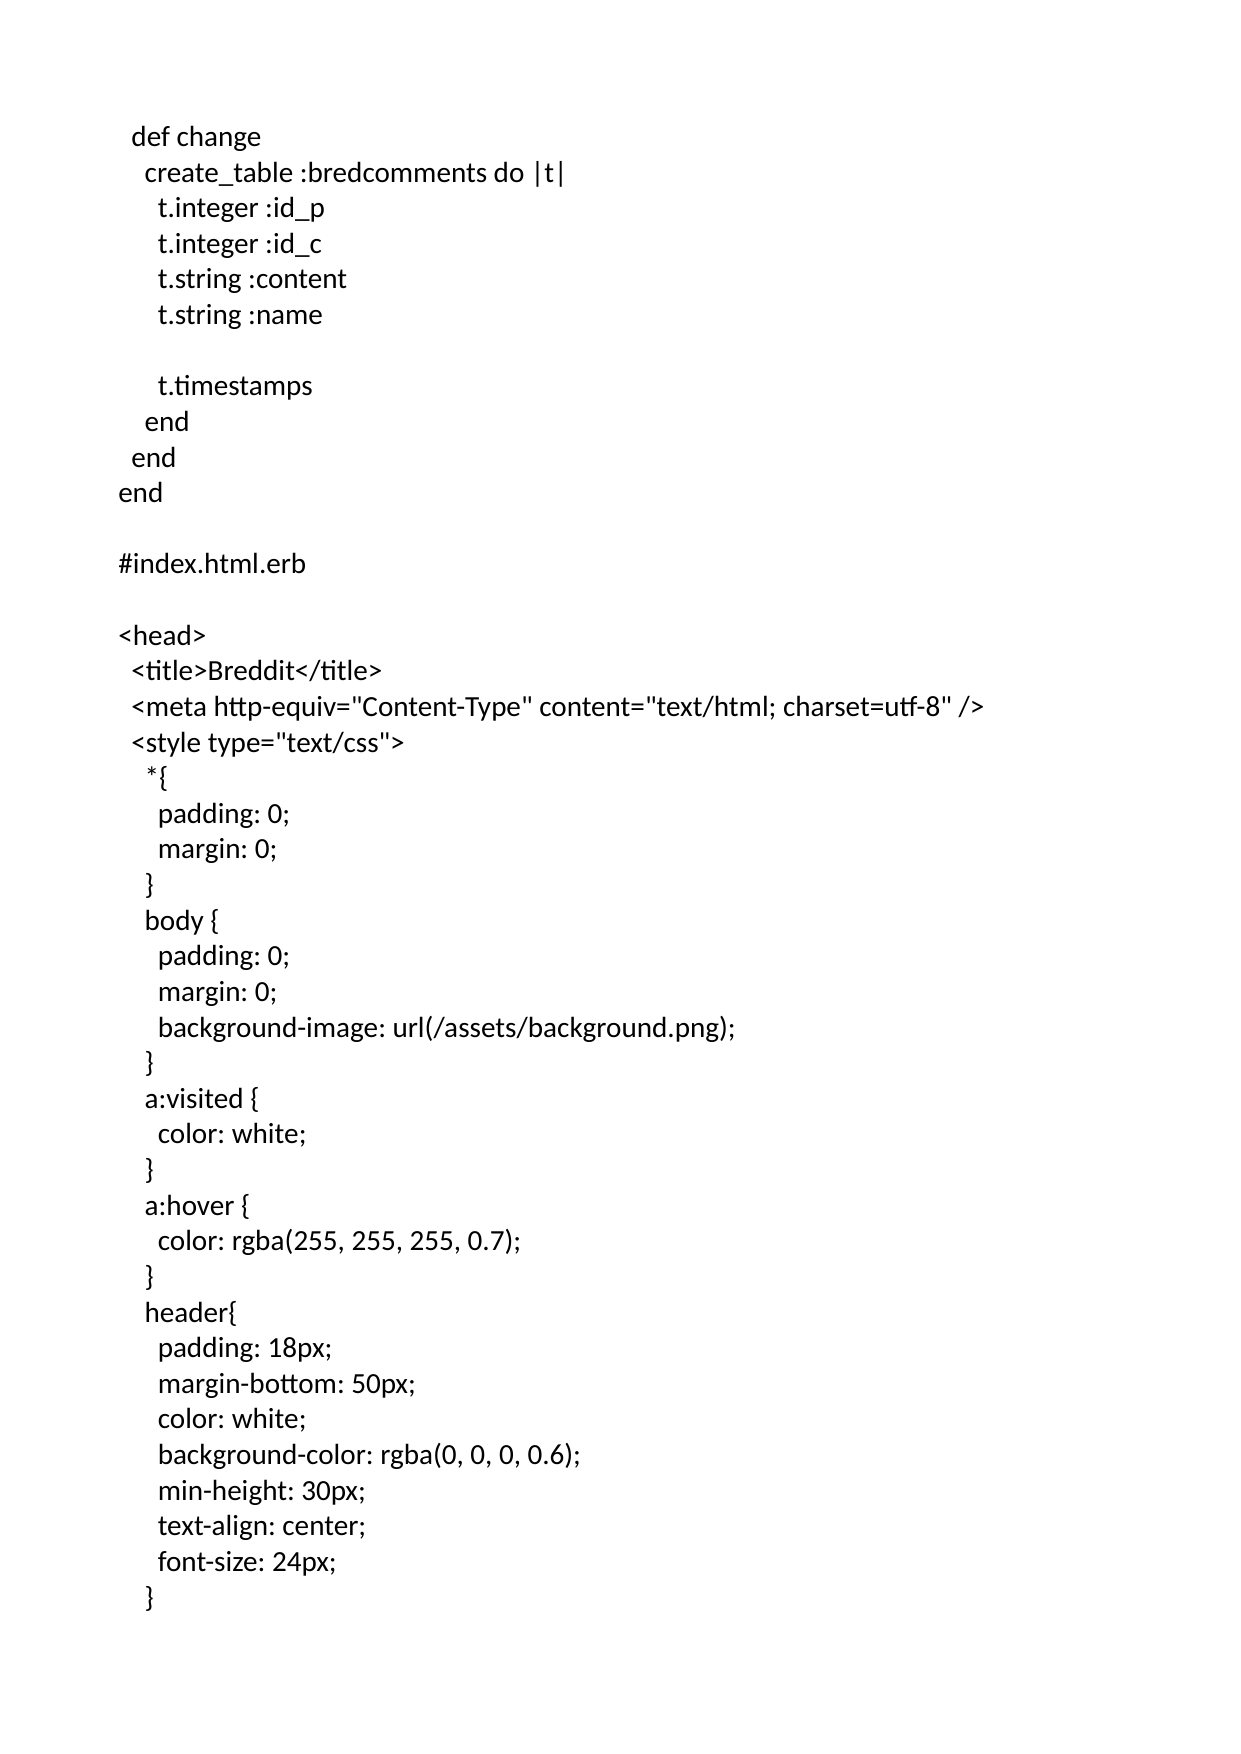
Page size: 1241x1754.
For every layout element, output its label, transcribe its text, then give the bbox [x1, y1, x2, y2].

text margin: 0; [118, 973, 1122, 1009]
text a:visited { [118, 1080, 1122, 1116]
text end [118, 403, 1122, 439]
text t.string :name [118, 296, 1122, 332]
text #index.html.erb [118, 546, 1122, 581]
text } [118, 1151, 1122, 1187]
text t.timestamps [118, 367, 1122, 403]
text padding: 0; [118, 795, 1122, 831]
text text-align: center; [118, 1507, 1122, 1543]
text font-size: 24px; [118, 1543, 1122, 1579]
text color: white; [118, 1401, 1122, 1436]
text t.integer :id_p [118, 189, 1122, 225]
text <meta http-equiv="Content-Type" content="text/html; charset=utf-8" /> [118, 688, 1122, 724]
text def change [118, 118, 1122, 154]
text background-color: rgba(0, 0, 0, 0.6); [118, 1436, 1122, 1472]
text } [118, 1258, 1122, 1294]
text background-image: url(/assets/background.png); [118, 1009, 1122, 1044]
text body { [118, 902, 1122, 937]
text min-height: 30px; [118, 1472, 1122, 1507]
text <style type="text/css"> [118, 724, 1122, 759]
text color: white; [118, 1116, 1122, 1151]
text end [118, 439, 1122, 474]
text *{ [118, 759, 1122, 795]
text <title>Breddit</title> [118, 652, 1122, 688]
text padding: 18px; [118, 1329, 1122, 1365]
text create_table :bredcomments do |t| [118, 154, 1122, 189]
text t.string :content [118, 261, 1122, 296]
text } [118, 1579, 1122, 1614]
text a:hover { [118, 1187, 1122, 1222]
text end [118, 474, 1122, 510]
text margin: 0; [118, 831, 1122, 866]
text margin-bottom: 50px; [118, 1365, 1122, 1401]
text t.integer :id_c [118, 225, 1122, 261]
text <head> [118, 617, 1122, 652]
text header{ [118, 1294, 1122, 1329]
text padding: 0; [118, 937, 1122, 973]
text } [118, 1044, 1122, 1080]
text color: rgba(255, 255, 255, 0.7); [118, 1222, 1122, 1258]
text } [118, 866, 1122, 902]
